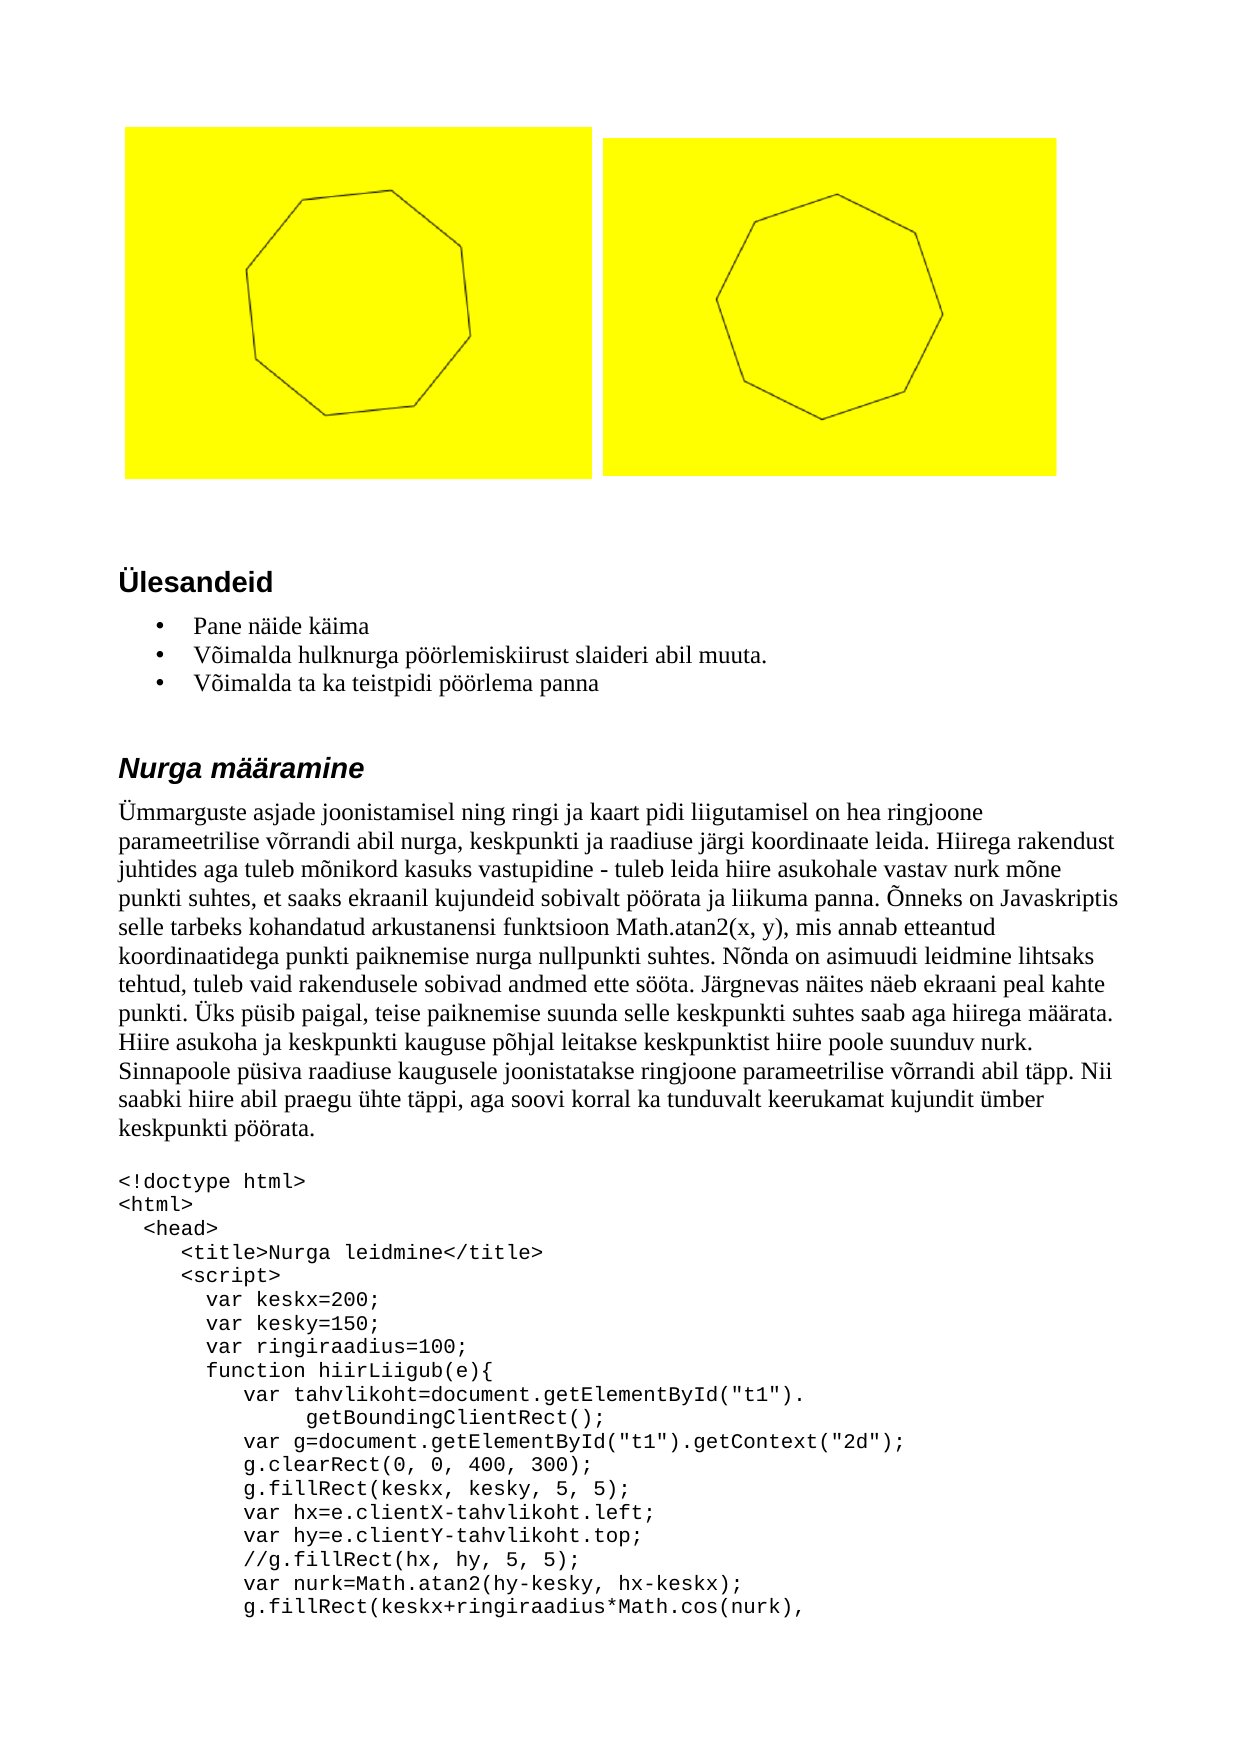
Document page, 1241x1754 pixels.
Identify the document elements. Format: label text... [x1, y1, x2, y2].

text var hy=e.clientY-tahvlikoht.top; [118, 1525, 1122, 1549]
list Pane näide käima [156, 611, 1122, 640]
text var tahvlikoht=document.getElementById("t1"). [118, 1383, 1122, 1407]
text <html> [118, 1194, 1122, 1218]
subtitle Nurga määramine [118, 751, 1122, 784]
list Võimalda ta ka teistpidi pöörlema panna [156, 668, 1122, 697]
text Ümmarguste asjade joonistamisel ning ringi ja kaart pidi liigutamisel on hea ringjoone parameetrilise võrrandi abil nurga, keskpunkti ja raadiuse järgi koordinaate leida. Hiirega rakendust juhtides aga tuleb mõnikord kasuks vastupidine - tuleb leida hiire asukohale vastav nurk mõne punkti suhtes, et saaks ekraanil kujundeid sobivalt pöörata ja liikuma panna. Õnneks on Javaskriptis selle tarbeks kohandatud arkustanensi funktsioon Math.atan2(x, y), mis annab etteantud koordinaatidega punkti paiknemise nurga nullpunkti suhtes. Nõnda on asimuudi leidmine lihtsaks tehtud, tuleb vaid rakendusele sobivad andmed ette sööta. Järgnevas näites näeb ekraani peal kahte punkti. Üks püsib paigal, teise paiknemise suunda selle keskpunkti suhtes saab aga hiirega määrata. Hiire asukoha ja keskpunkti kauguse põhjal leitakse keskpunktist hiire poole suunduv nurk. Sinnapoole püsiva raadiuse kaugusele joonistatakse ringjoone parameetrilise võrrandi abil täpp. Nii saabki hiire abil praegu ühte täppi, aga soovi korral ka tunduvalt keerukamat kujundit ümber keskpunkti pöörata. [118, 797, 1122, 1142]
text var keskx=200; [118, 1289, 1122, 1313]
text <!doctype html> [118, 1171, 1122, 1194]
text var ringiraadius=100; [118, 1336, 1122, 1360]
text //g.fillRect(hx, hy, 5, 5); [118, 1549, 1122, 1573]
text function hiirLiigub(e){ [118, 1360, 1122, 1383]
text <title>Nurga leidmine</title> [118, 1242, 1122, 1265]
text <script> [118, 1265, 1122, 1289]
text var kesky=150; [118, 1313, 1122, 1336]
list Võimalda hulknurga pöörlemiskiirust slaideri abil muuta. [156, 640, 1122, 668]
text g.clearRect(0, 0, 400, 300); [118, 1454, 1122, 1478]
text var g=document.getElementById("t1").getContext("2d"); [118, 1431, 1122, 1454]
text g.fillRect(keskx+ringiraadius*Math.cos(nurk), [118, 1596, 1122, 1620]
text g.fillRect(keskx, kesky, 5, 5); [118, 1478, 1122, 1502]
text var hx=e.clientX-tahvlikoht.left; [118, 1502, 1122, 1525]
text <head> [118, 1218, 1122, 1242]
text getBoundingClientRect(); [118, 1407, 1122, 1431]
text var nurk=Math.atan2(hy-kesky, hx-keskx); [118, 1573, 1122, 1596]
subtitle Ülesandeid [118, 565, 1122, 598]
